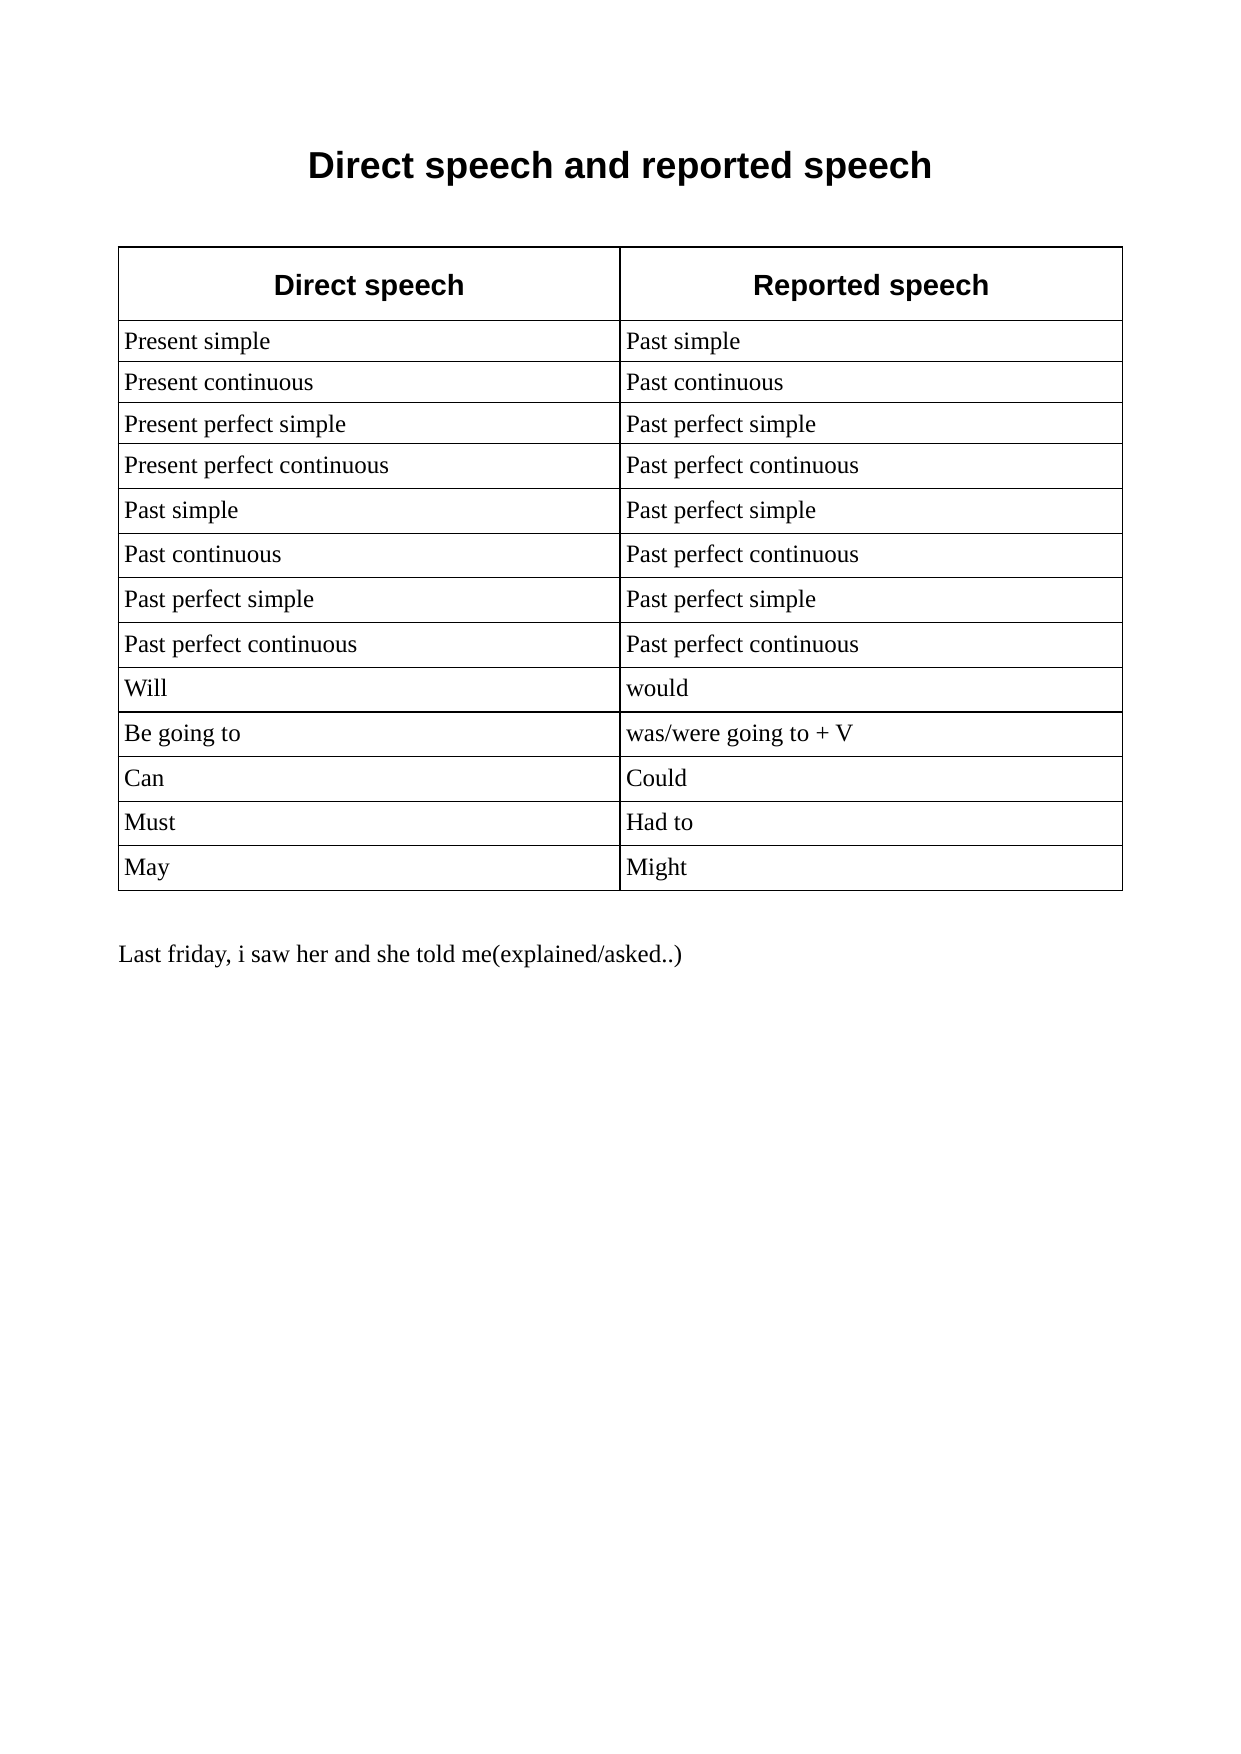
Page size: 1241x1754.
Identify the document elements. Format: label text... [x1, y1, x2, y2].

table_header Reported speech [621, 248, 1122, 319]
table_cell Had to [621, 802, 1122, 845]
text Last friday, i saw her and she told me(explained/asked..) [118, 939, 1122, 967]
table_cell Present continuous [119, 362, 619, 402]
table_cell May [119, 846, 619, 890]
table_cell Past perfect simple [621, 403, 1122, 443]
table_cell Might [621, 846, 1122, 890]
table_cell Past simple [119, 489, 619, 533]
table_cell Past perfect simple [119, 578, 619, 622]
table_cell Will [119, 668, 619, 711]
table_cell Past continuous [621, 362, 1122, 402]
table_cell Be going to [119, 713, 619, 756]
subtitle Direct speech and reported speech [118, 143, 1122, 186]
table_cell Present simple [119, 321, 619, 361]
table_cell Past continuous [119, 534, 619, 577]
table_cell would [621, 668, 1122, 711]
table_cell Past perfect simple [621, 489, 1122, 533]
table_header Direct speech [119, 248, 619, 319]
table_cell Past perfect continuous [621, 534, 1122, 577]
table_cell Past perfect continuous [621, 444, 1122, 488]
table_cell Past perfect continuous [621, 623, 1122, 667]
table_cell was/were going to + V [621, 713, 1122, 756]
table_cell Must [119, 802, 619, 845]
table_cell Present perfect continuous [119, 444, 619, 488]
table_cell Past perfect continuous [119, 623, 619, 667]
table_cell Can [119, 757, 619, 801]
table_cell Present perfect simple [119, 403, 619, 443]
table_cell Past perfect simple [621, 578, 1122, 622]
table_cell Past simple [621, 321, 1122, 361]
table_cell Could [621, 757, 1122, 801]
